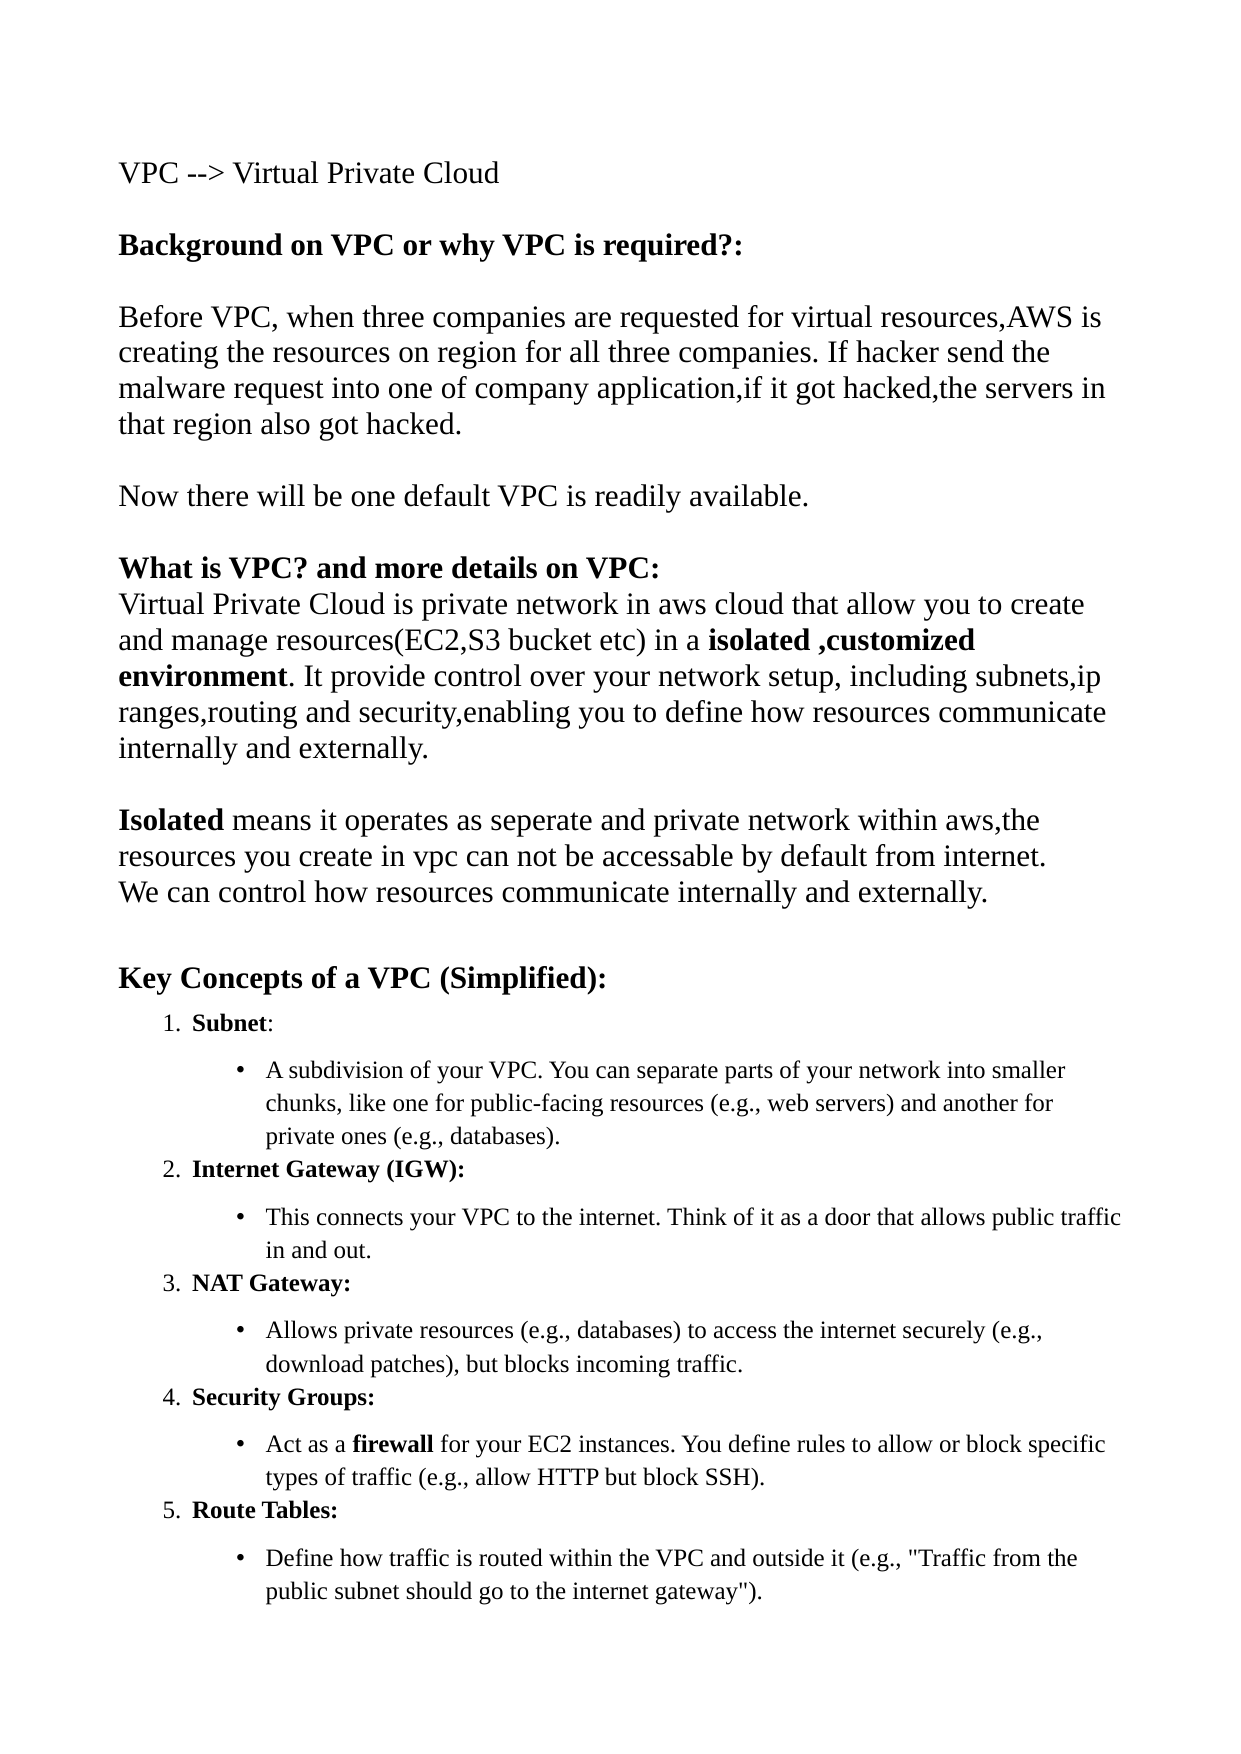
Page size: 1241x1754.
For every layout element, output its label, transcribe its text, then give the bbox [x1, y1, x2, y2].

text Isolated means it operates as seperate and private network within aws,the resources you create in vpc can not be accessable by default from internet. [118, 801, 1122, 873]
text What is VPC? and more details on VPC: [118, 549, 1122, 585]
list Allows private resources (e.g., databases) to access the internet securely (e.g., download patches), but blocks incoming traffic. [236, 1316, 1122, 1377]
list Subnet: [162, 1008, 1122, 1036]
text Virtual Private Cloud is private network in aws cloud that allow you to create and manage resources(EC2,S3 bucket etc) in a isolated ,customized environment. It provide control over your network setup, including subnets,ip ranges,routing and security,enabling you to define how resources communicate internally and externally. [118, 585, 1122, 765]
subtitle Key Concepts of a VPC (Simplified): [118, 959, 1122, 995]
text Before VPC, when three companies are requested for virtual resources,AWS is creating the resources on region for all three companies. If hacker send the malware request into one of company application,if it got hacked,the servers in that region also got hacked. [118, 298, 1122, 442]
list Route Tables: [162, 1495, 1122, 1524]
list Act as a firewall for your EC2 instances. You define rules to allow or block specific types of traffic (e.g., allow HTTP but block SSH). [236, 1429, 1122, 1491]
list Security Groups: [162, 1382, 1122, 1410]
list A subdivision of your VPC. You can separate parts of your network into smaller chunks, like one for public-facing resources (e.g., web servers) and another for private ones (e.g., databases). [236, 1055, 1122, 1150]
list Internet Gateway (IGW): [162, 1154, 1122, 1183]
list This connects your VPC to the internet. Think of it as a door that allows public traffic in and out. [236, 1202, 1122, 1264]
text Now there will be one default VPC is readily available. [118, 477, 1122, 513]
text We can control how resources communicate internally and externally. [118, 873, 1122, 909]
text VPC --> Virtual Private Cloud [118, 154, 1122, 190]
text Background on VPC or why VPC is required?: [118, 226, 1122, 262]
list Define how traffic is routed within the VPC and outside it (e.g., "Traffic from the public subnet should go to the internet gateway"). [236, 1543, 1122, 1605]
list NAT Gateway: [162, 1268, 1122, 1297]
